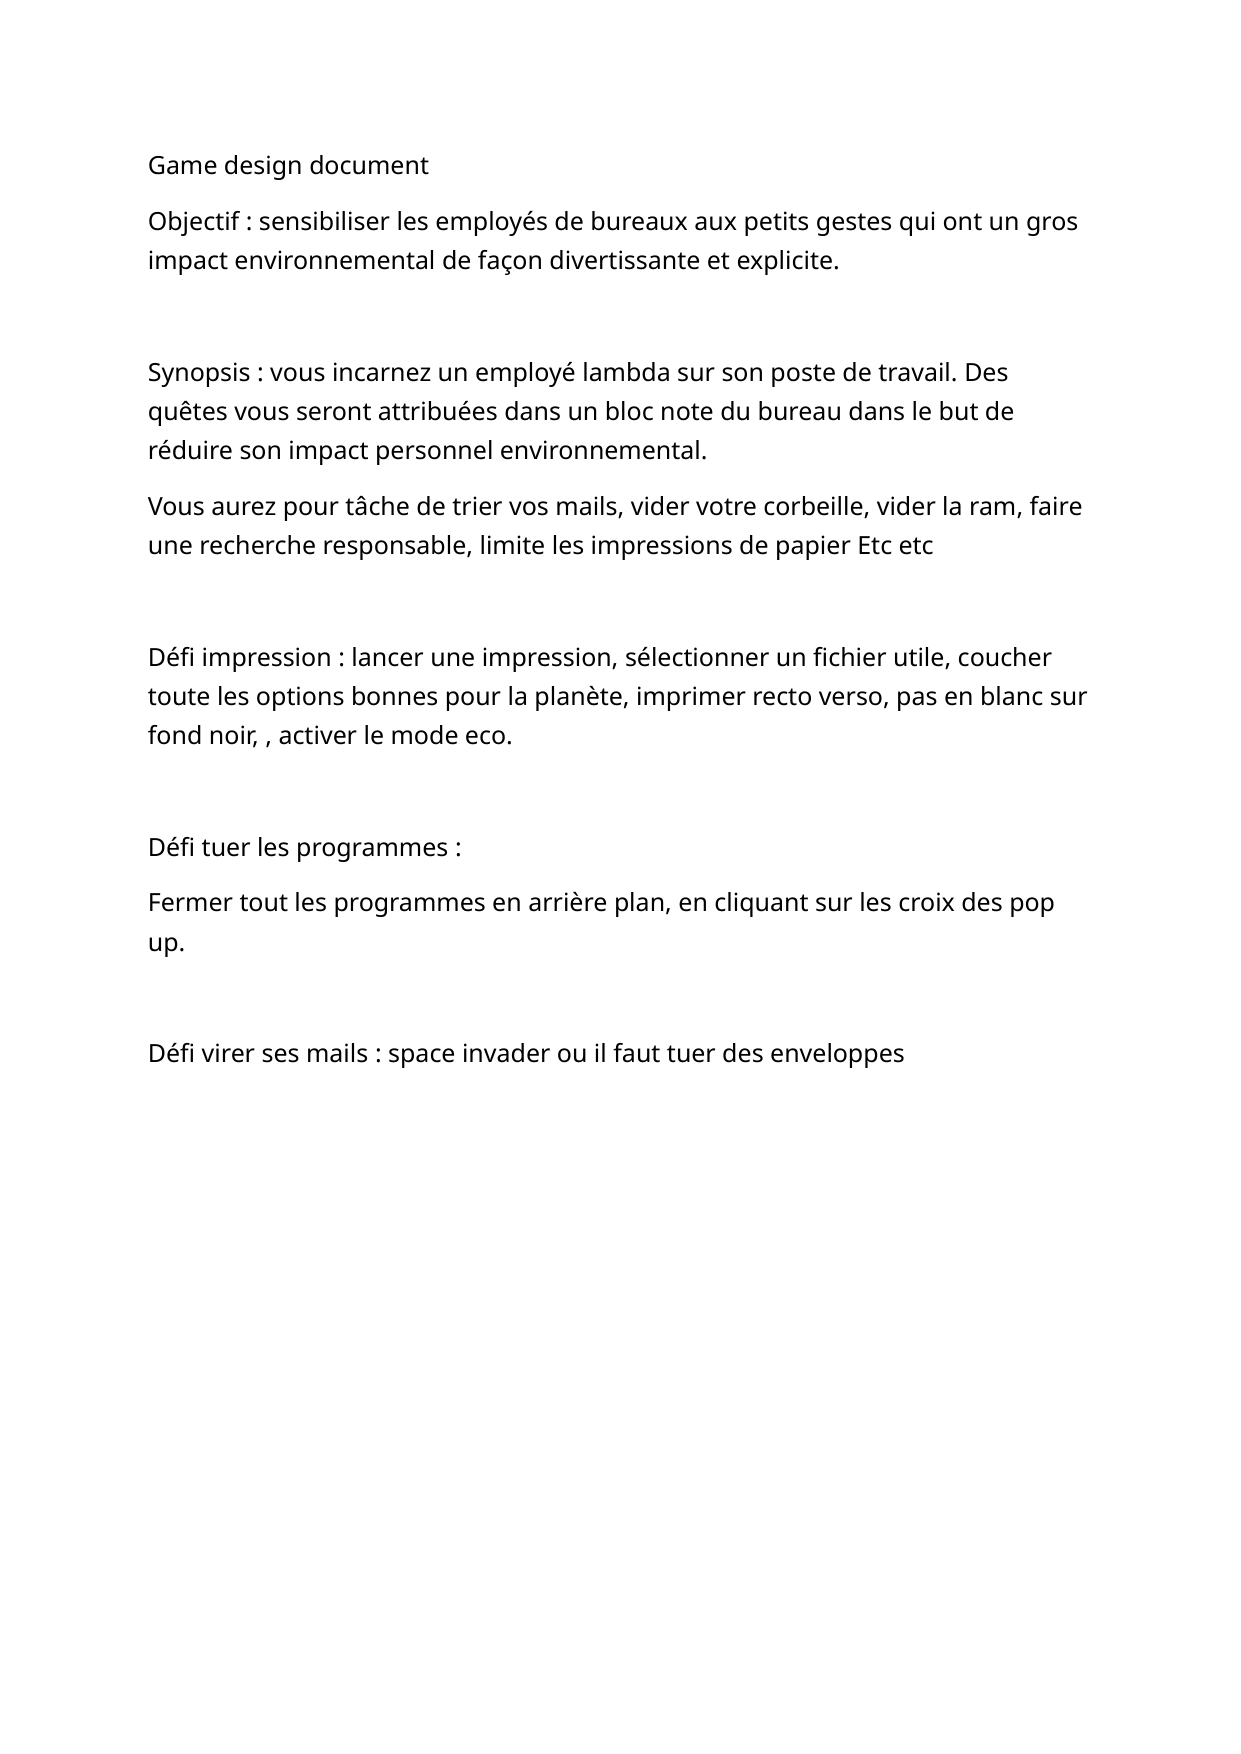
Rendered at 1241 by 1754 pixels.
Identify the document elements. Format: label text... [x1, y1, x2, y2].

text Défi impression : lancer une impression, sélectionner un fichier utile, coucher toute les options bonnes pour la planète, imprimer recto verso, pas en blanc sur fond noir, , activer le mode eco. [148, 639, 1093, 752]
text Vous aurez pour tâche de trier vos mails, vider votre corbeille, vider la ram, faire une recherche responsable, limite les impressions de papier Etc etc [148, 488, 1093, 562]
text Synopsis : vous incarnez un employé lambda sur son poste de travail. Des quêtes vous seront attribuées dans un bloc note du bureau dans le but de réduire son impact personnel environnemental. [148, 354, 1093, 467]
text Objectif : sensibiliser les employés de bureaux aux petits gestes qui ont un gros impact environnemental de façon divertissante et explicite. [148, 203, 1093, 277]
text Fermer tout les programmes en arrière plan, en cliquant sur les croix des pop up. [148, 885, 1093, 958]
text Game design document [148, 148, 1093, 182]
text Défi tuer les programmes : [148, 829, 1093, 863]
text Défi virer ses mails : space invader ou il faut tuer des enveloppes [148, 1036, 1093, 1070]
